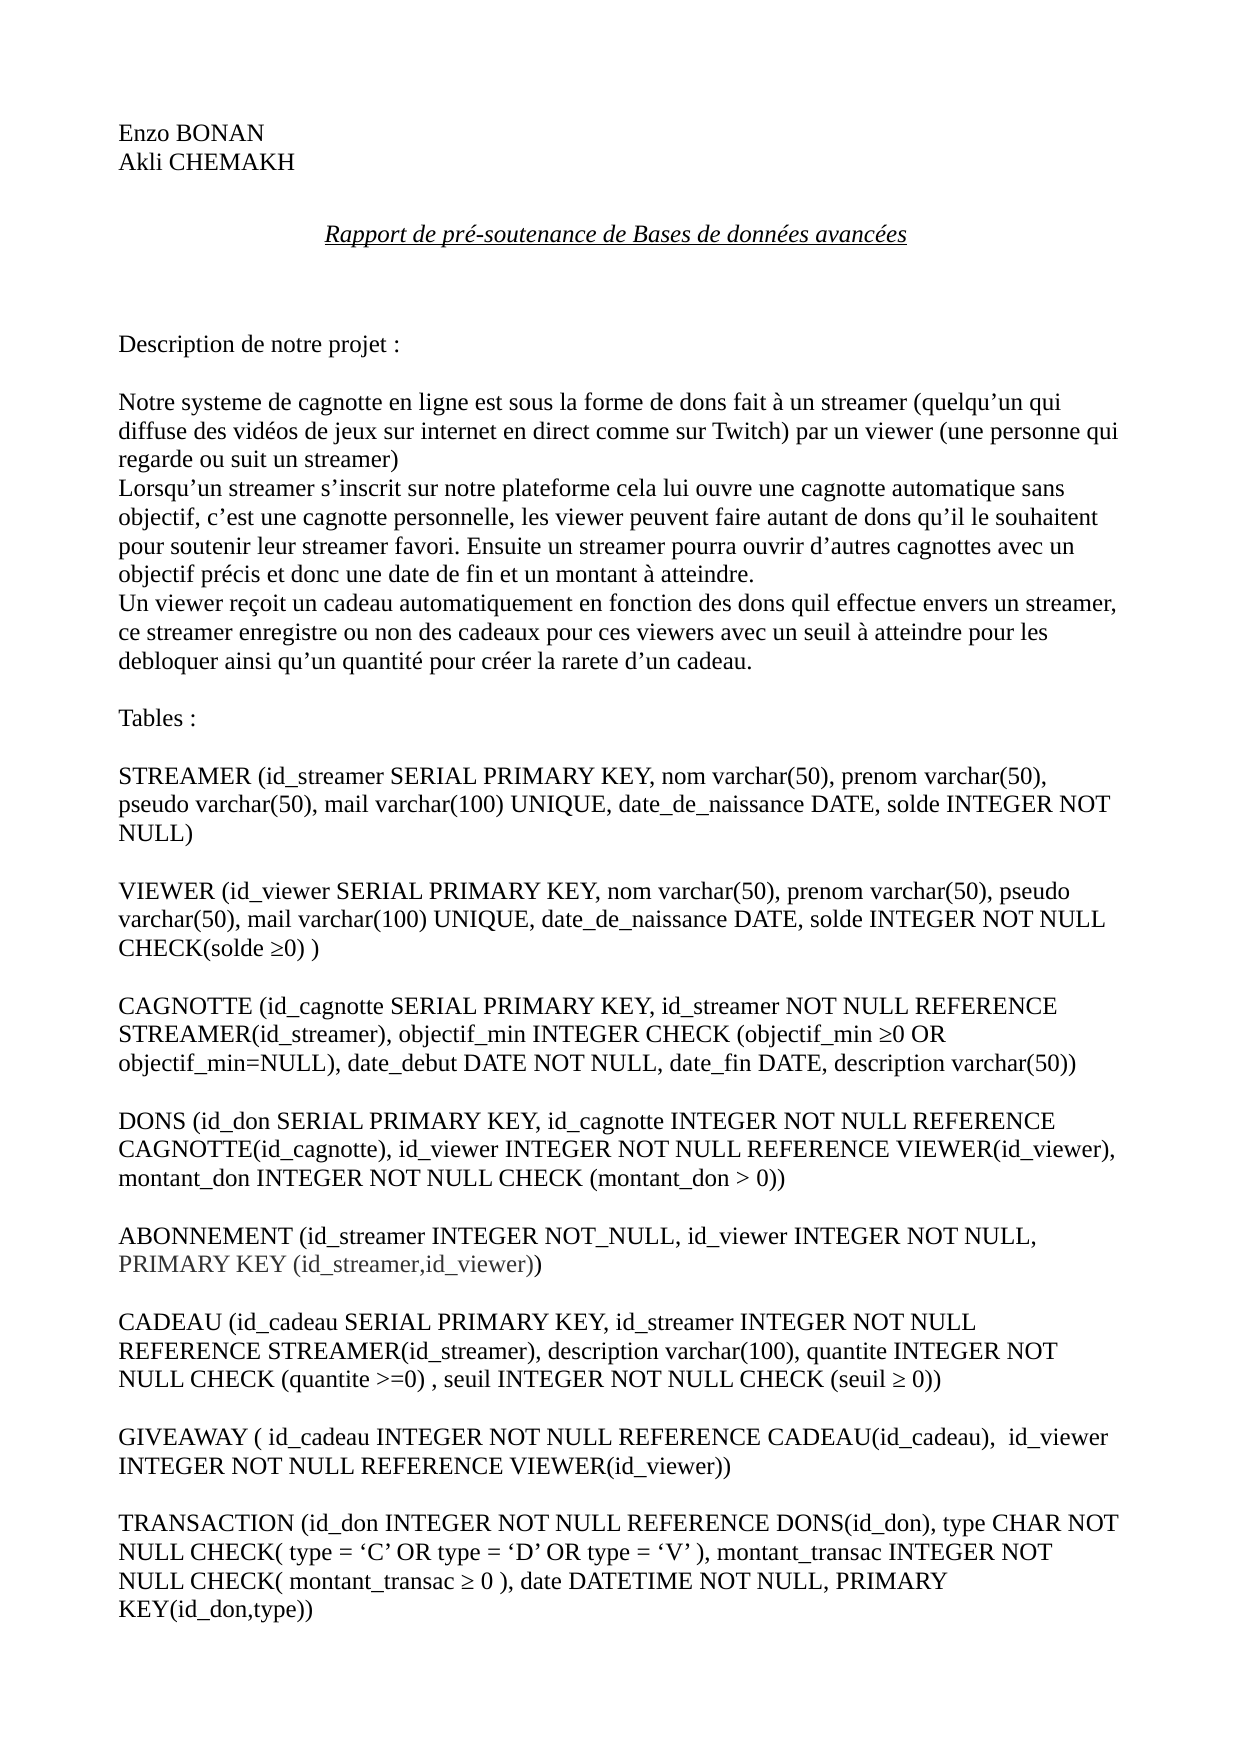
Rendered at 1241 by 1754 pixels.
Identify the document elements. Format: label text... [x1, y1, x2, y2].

text STREAMER (id_streamer SERIAL PRIMARY KEY, nom varchar(50), prenom varchar(50), pseudo varchar(50), mail varchar(100) UNIQUE, date_de_naissance DATE, solde INTEGER NOT NULL) [118, 761, 1122, 847]
text Un viewer reçoit un cadeau automatiquement en fonction des dons quil effectue envers un streamer, ce streamer enregistre ou non des cadeaux pour ces viewers avec un seuil à atteindre pour les debloquer ainsi qu’un quantité pour créer la rarete d’un cadeau. [118, 588, 1122, 674]
text Description de notre projet : [118, 329, 1122, 358]
text Notre systeme de cagnotte en ligne est sous la forme de dons fait à un streamer (quelqu’un qui diffuse des vidéos de jeux sur internet en direct comme sur Twitch) par un viewer (une personne qui regarde ou suit un streamer) [118, 387, 1122, 473]
text DONS (id_don SERIAL PRIMARY KEY, id_cagnotte INTEGER NOT NULL REFERENCE CAGNOTTE(id_cagnotte), id_viewer INTEGER NOT NULL REFERENCE VIEWER(id_viewer), montant_don INTEGER NOT NULL CHECK (montant_don > 0)) [118, 1106, 1122, 1192]
text CAGNOTTE (id_cagnotte SERIAL PRIMARY KEY, id_streamer NOT NULL REFERENCE STREAMER(id_streamer), objectif_min INTEGER CHECK (objectif_min ≥0 OR objectif_min=NULL), date_debut DATE NOT NULL, date_fin DATE, description varchar(50)) [118, 991, 1122, 1077]
text Enzo BONAN [118, 118, 1122, 147]
text VIEWER (id_viewer SERIAL PRIMARY KEY, nom varchar(50), prenom varchar(50), pseudo varchar(50), mail varchar(100) UNIQUE, date_de_naissance DATE, solde INTEGER NOT NULL CHECK(solde ≥0) ) [118, 876, 1122, 962]
text Tables : [118, 703, 1122, 732]
text ABONNEMENT (id_streamer INTEGER NOT_NULL, id_viewer INTEGER NOT NULL, PRIMARY KEY (id_streamer,id_viewer)) [118, 1221, 1122, 1278]
text Akli CHEMAKH [118, 147, 1122, 176]
text Lorsqu’un streamer s’inscrit sur notre plateforme cela lui ouvre une cagnotte automatique sans objectif, c’est une cagnotte personnelle, les viewer peuvent faire autant de dons qu’il le souhaitent pour soutenir leur streamer favori. Ensuite un streamer pourra ouvrir d’autres cagnottes avec un objectif précis et donc une date de fin et un montant à atteindre. [118, 473, 1122, 588]
text TRANSACTION (id_don INTEGER NOT NULL REFERENCE DONS(id_don), type CHAR NOT NULL CHECK( type = ‘C’ OR type = ‘D’ OR type = ‘V’ ), montant_transac INTEGER NOT NULL CHECK( montant_transac ≥ 0 ), date DATETIME NOT NULL, PRIMARY KEY(id_don,type)) [118, 1508, 1122, 1623]
text CADEAU (id_cadeau SERIAL PRIMARY KEY, id_streamer INTEGER NOT NULL REFERENCE STREAMER(id_streamer), description varchar(100), quantite INTEGER NOT NULL CHECK (quantite >=0) , seuil INTEGER NOT NULL CHECK (seuil ≥ 0)) [118, 1307, 1122, 1393]
text GIVEAWAY ( id_cadeau INTEGER NOT NULL REFERENCE CADEAU(id_cadeau), id_viewer INTEGER NOT NULL REFERENCE VIEWER(id_viewer)) [118, 1422, 1122, 1479]
text Rapport de pré-soutenance de Bases de données avancées [118, 204, 1122, 253]
